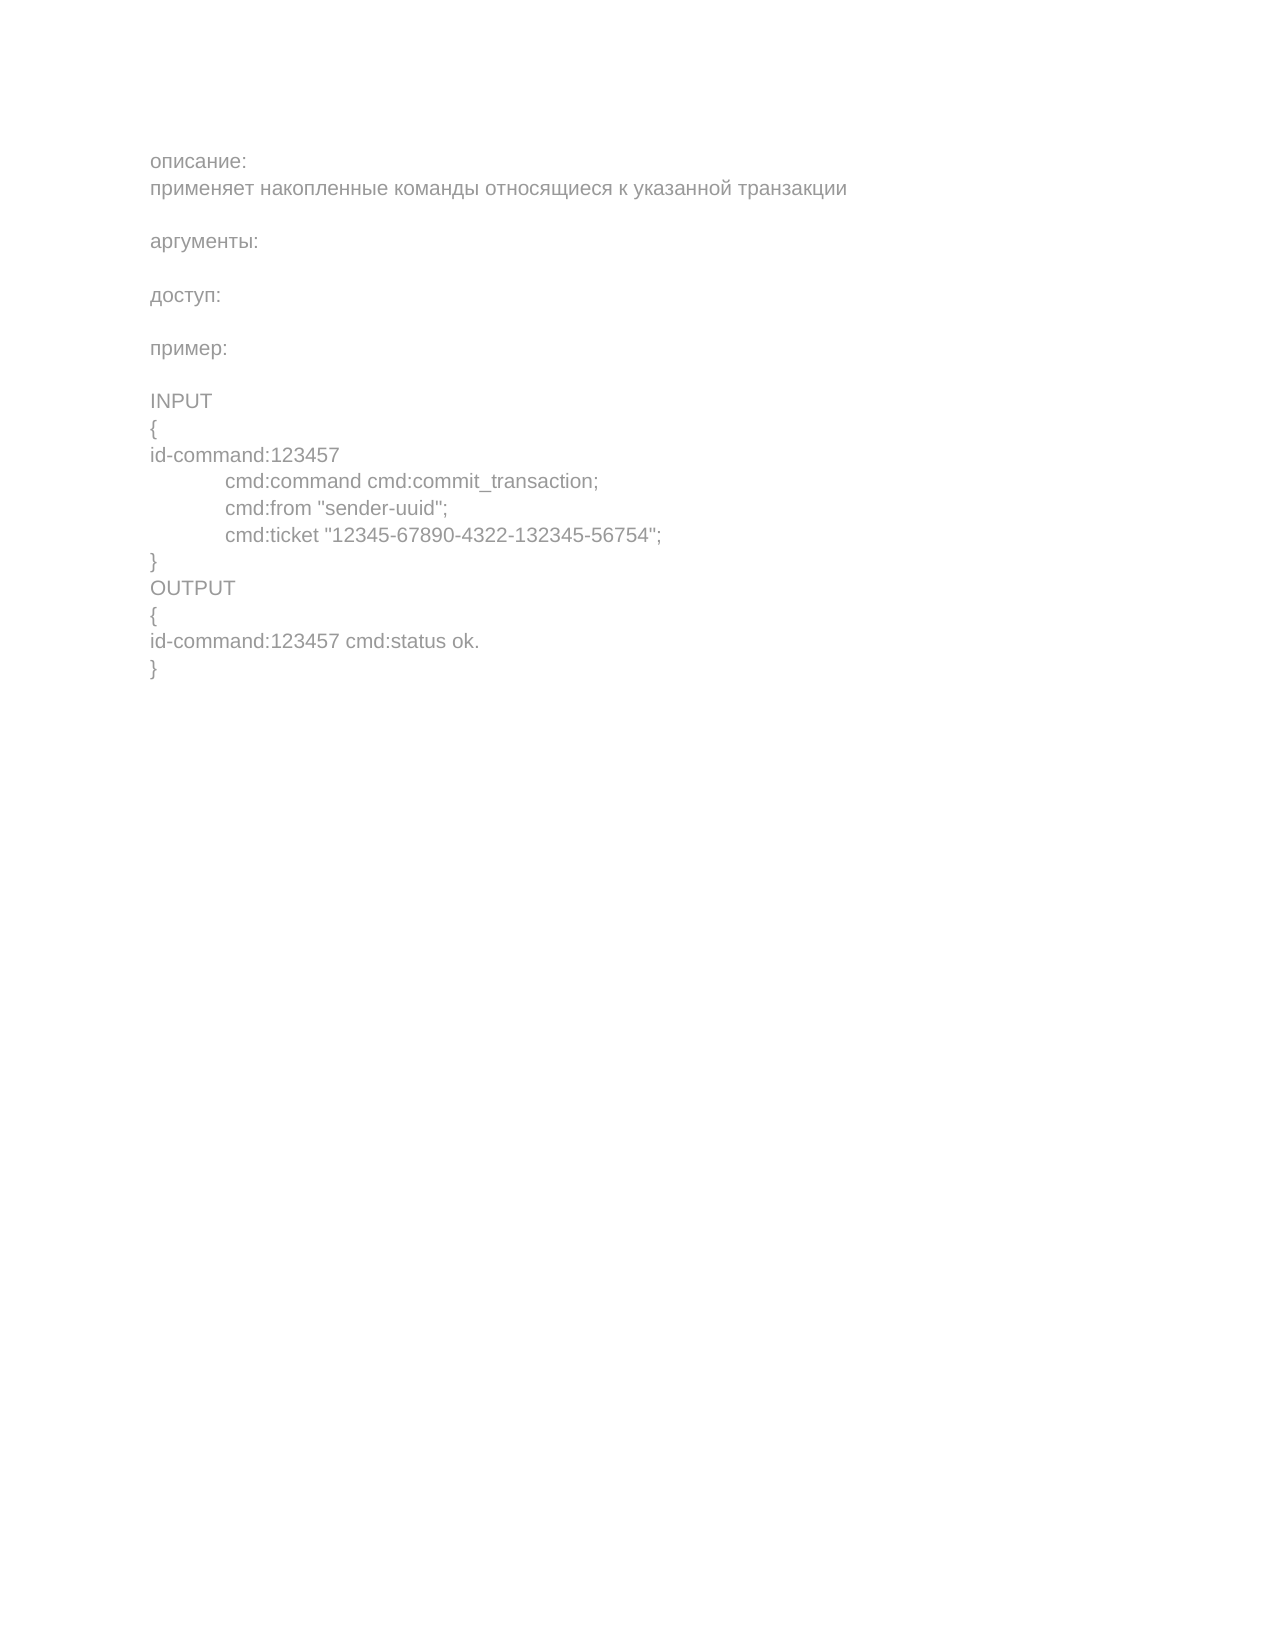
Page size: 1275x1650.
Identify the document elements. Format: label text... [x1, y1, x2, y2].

text доступ: [150, 283, 1125, 307]
text { [150, 417, 1125, 440]
text аргументы: [150, 230, 1125, 253]
text cmd:ticket "12345-67890-4322-132345-56754"; [150, 523, 1125, 547]
text cmd:from "sender-uuid"; [150, 497, 1125, 520]
text } [150, 550, 1125, 573]
text пример: [150, 337, 1125, 360]
text cmd:command cmd:commit_transaction; [150, 470, 1125, 493]
text id-command:123457 cmd:status ok. [150, 630, 1125, 653]
text INPUT [150, 390, 1125, 413]
text применяет накопленные команды относящиеся к указанной транзакции [150, 177, 1125, 200]
text описание: [150, 150, 1125, 173]
text OUTPUT [150, 577, 1125, 600]
text id-command:123457 [150, 443, 1125, 467]
text } [150, 657, 1125, 680]
text { [150, 603, 1125, 627]
